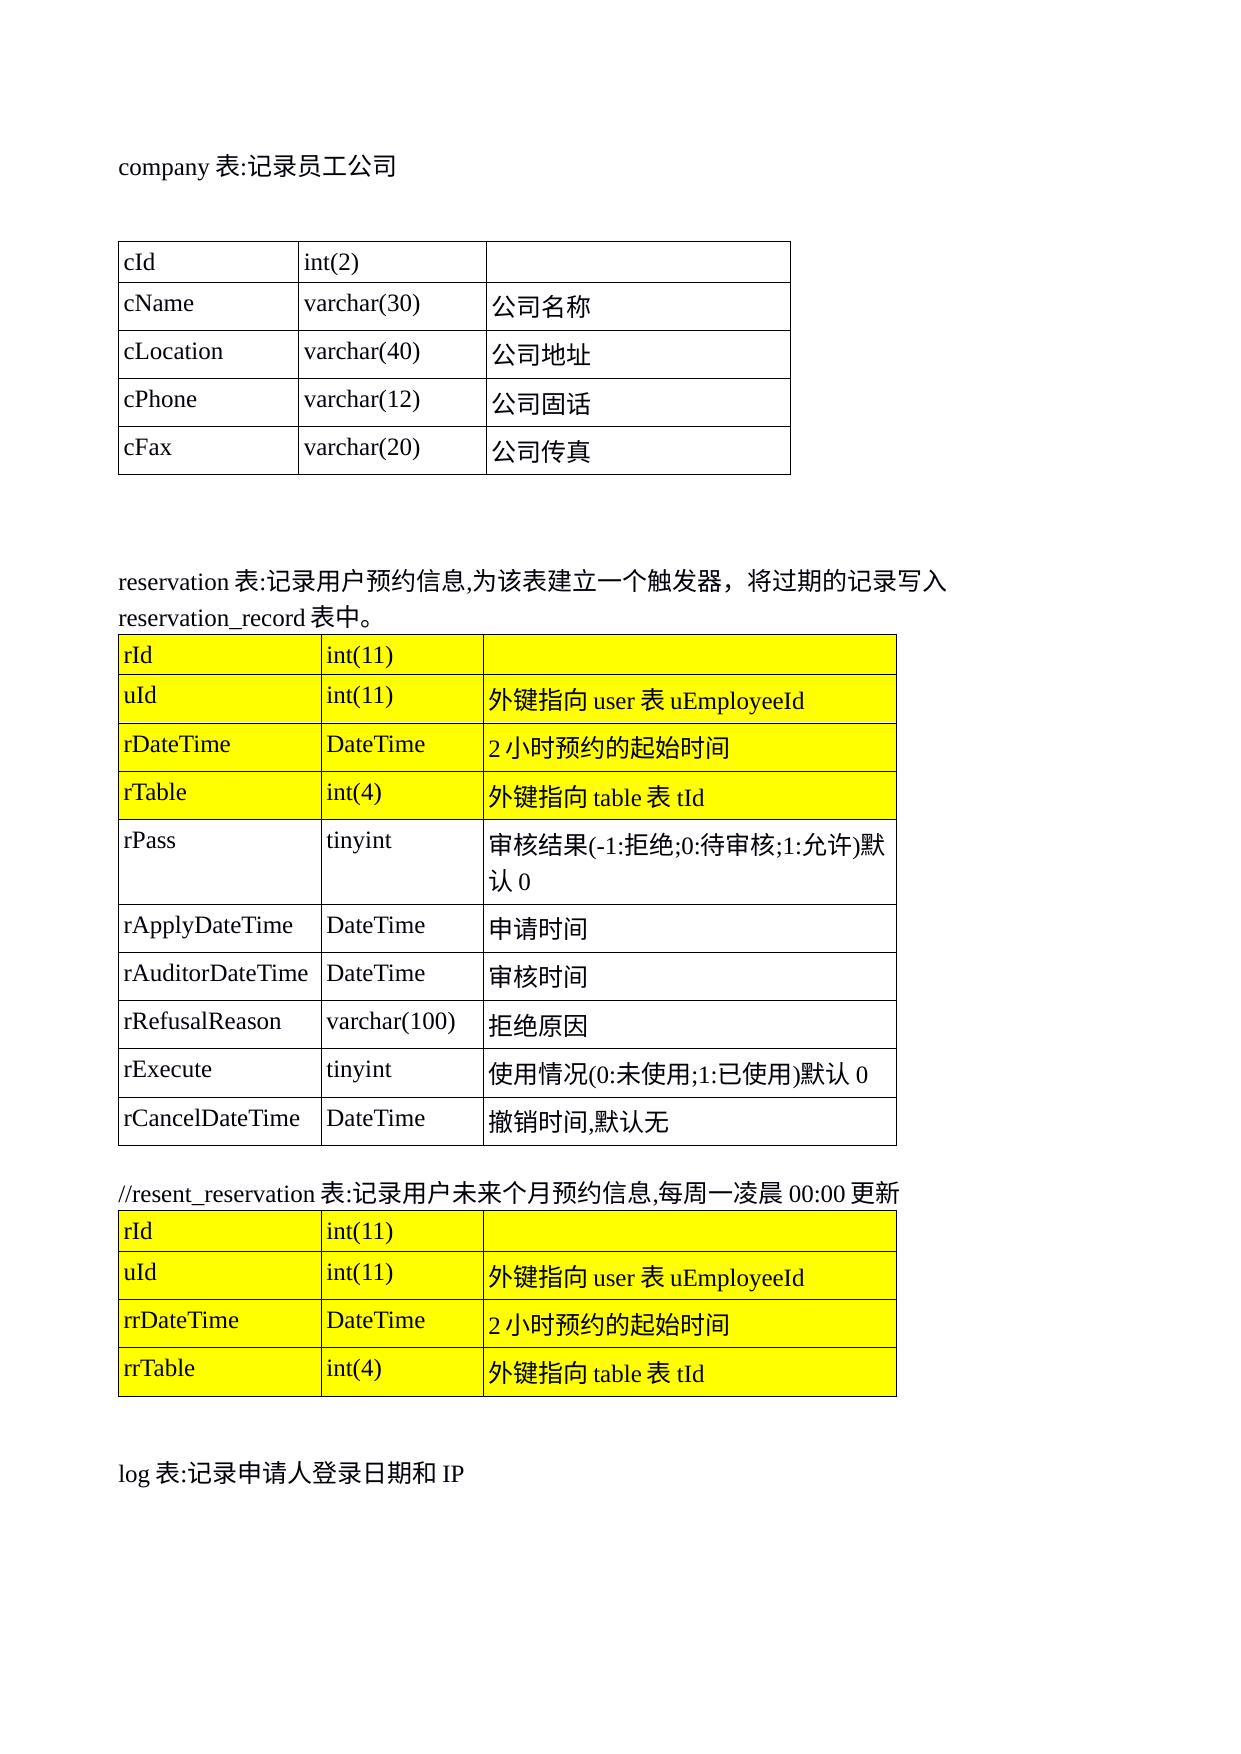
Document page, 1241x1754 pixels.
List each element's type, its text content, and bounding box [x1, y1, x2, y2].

table_cell 使用情况(0:未使用;1:已使用)默认0 [484, 1049, 896, 1096]
table_cell 2小时预约的起始时间 [484, 1300, 896, 1347]
table_cell tinyint [322, 820, 483, 903]
table_cell 2小时预约的起始时间 [484, 724, 896, 771]
table_cell int(11) [322, 675, 483, 722]
text //resent_reservation表:记录用户未来个月预约信息,每周一凌晨00:00更新 [118, 1174, 1122, 1210]
table_cell 外键指向table表tId [484, 1348, 896, 1396]
table_cell cName [119, 283, 298, 329]
table_cell 审核结果(-1:拒绝;0:待审核;1:允许)默认0 [484, 820, 896, 903]
text company表:记录员工公司 [118, 147, 1122, 183]
table_cell rCancelDateTime [119, 1098, 321, 1144]
table_cell uId [119, 675, 321, 722]
text log表:记录申请人登录日期和IP [118, 1453, 1122, 1490]
table_cell varchar(100) [322, 1001, 483, 1048]
table_cell rTable [119, 772, 321, 819]
table_cell rrDateTime [119, 1300, 321, 1347]
table_cell rAuditorDateTime [119, 953, 321, 1000]
table_cell DateTime [322, 905, 483, 952]
table_cell varchar(30) [299, 283, 486, 329]
table_cell int(11) [322, 1252, 483, 1299]
table_header rId [119, 1211, 321, 1251]
table_cell cPhone [119, 379, 298, 426]
table_header [484, 635, 896, 674]
table_cell rExecute [119, 1049, 321, 1096]
table_cell 审核时间 [484, 953, 896, 1000]
table_cell 外键指向table表tId [484, 772, 896, 819]
text reservation表:记录用户预约信息,为该表建立一个触发器，将过期的记录写入reservation_record表中。 [118, 561, 1122, 633]
table_cell int(4) [322, 772, 483, 819]
table_header int(11) [322, 1211, 483, 1251]
table_cell rDateTime [119, 724, 321, 771]
table_cell DateTime [322, 1300, 483, 1347]
table_cell rApplyDateTime [119, 905, 321, 952]
table_cell 公司名称 [487, 283, 790, 329]
table_header cId [119, 242, 298, 281]
table_cell DateTime [322, 953, 483, 1000]
table_header int(2) [299, 242, 486, 281]
table_cell 申请时间 [484, 905, 896, 952]
table_cell cFax [119, 427, 298, 474]
table_cell int(4) [322, 1348, 483, 1396]
table_cell uId [119, 1252, 321, 1299]
table_header rId [119, 635, 321, 674]
table_cell 外键指向user表uEmployeeId [484, 675, 896, 722]
table_cell 公司固话 [487, 379, 790, 426]
table_cell rrTable [119, 1348, 321, 1396]
table_cell varchar(40) [299, 331, 486, 378]
table_cell rPass [119, 820, 321, 903]
table_header [487, 242, 790, 281]
table_cell varchar(12) [299, 379, 486, 426]
table_cell DateTime [322, 1098, 483, 1144]
table_cell DateTime [322, 724, 483, 771]
table_cell tinyint [322, 1049, 483, 1096]
table_cell cLocation [119, 331, 298, 378]
table_cell 拒绝原因 [484, 1001, 896, 1048]
table_header [484, 1211, 896, 1251]
table_cell 外键指向user表uEmployeeId [484, 1252, 896, 1299]
table_cell varchar(20) [299, 427, 486, 474]
table_header int(11) [322, 635, 483, 674]
table_cell 撤销时间,默认无 [484, 1098, 896, 1144]
table_cell 公司地址 [487, 331, 790, 378]
table_cell 公司传真 [487, 427, 790, 474]
table_cell rRefusalReason [119, 1001, 321, 1048]
